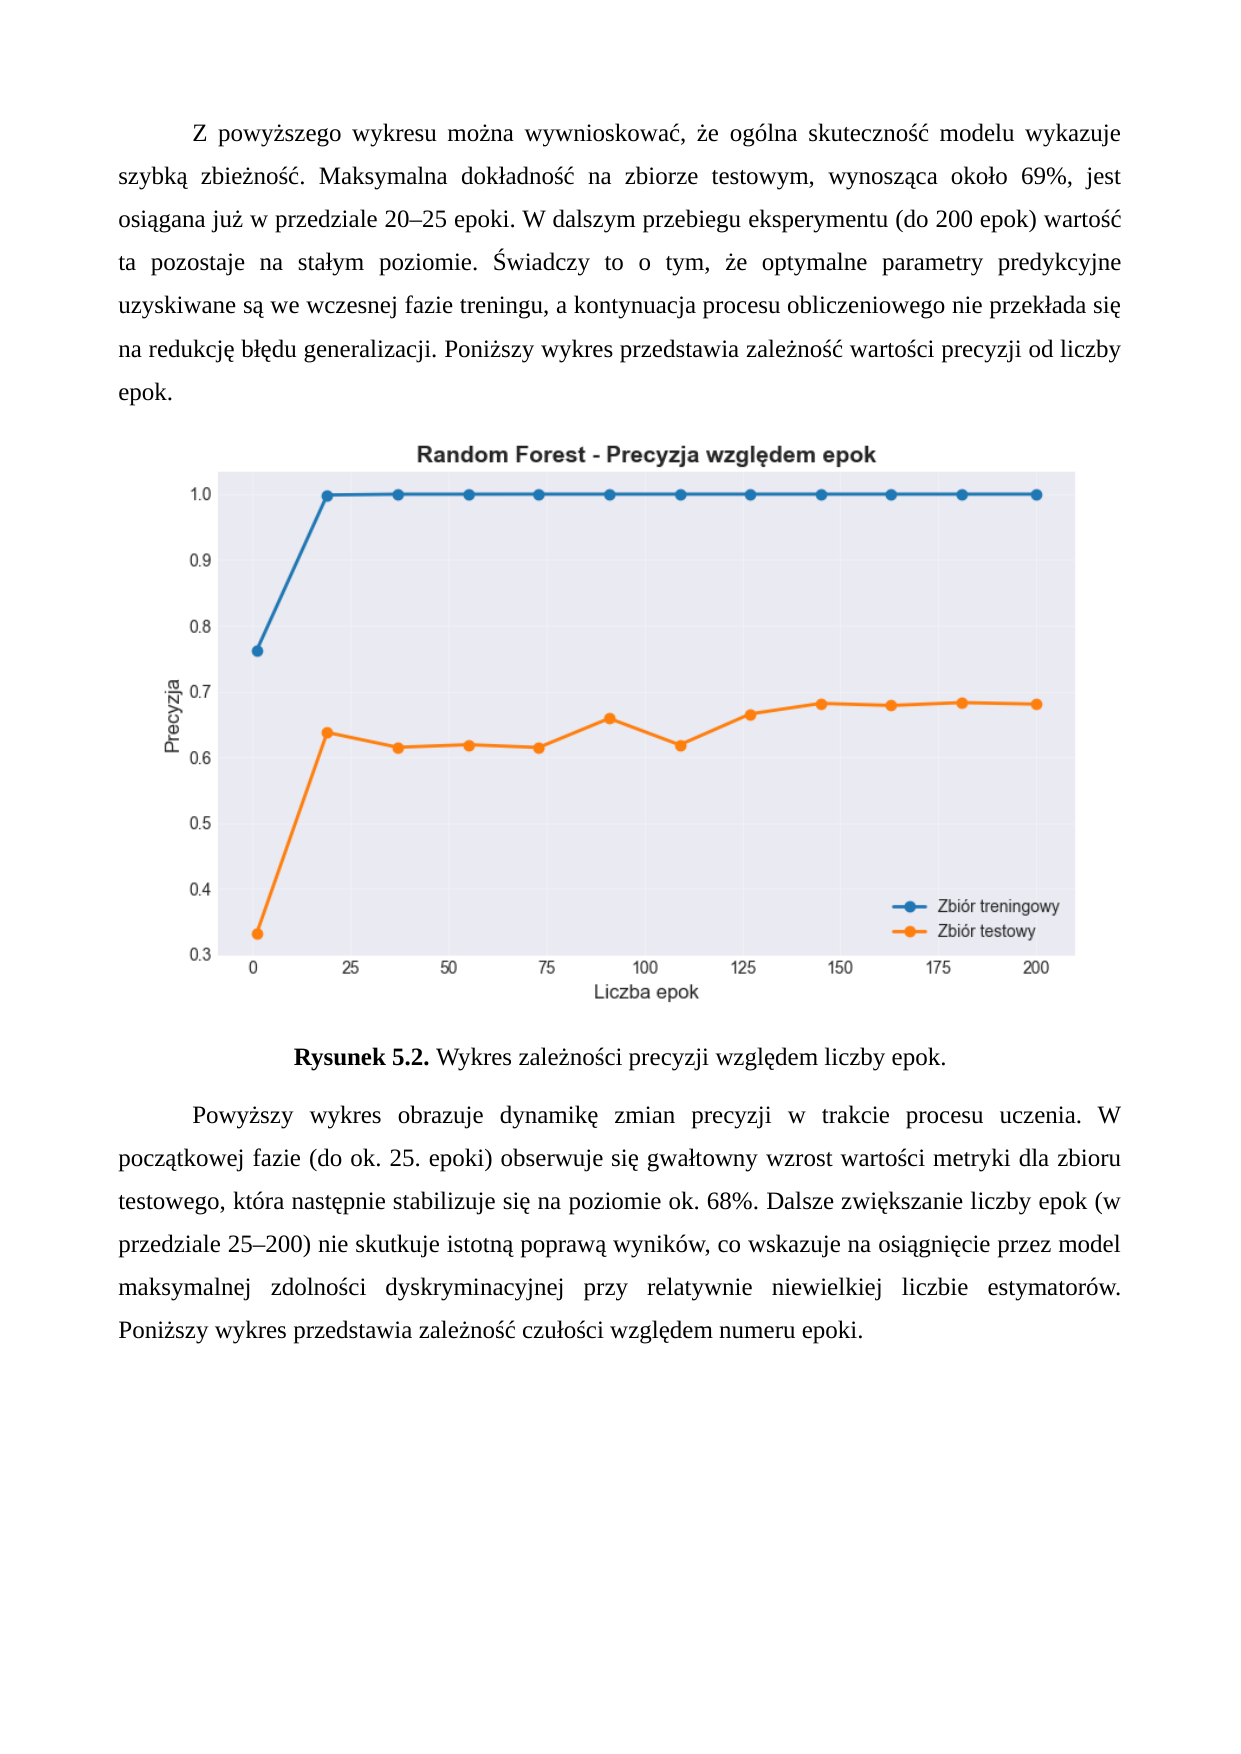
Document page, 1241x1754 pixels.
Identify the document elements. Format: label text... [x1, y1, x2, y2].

text Z powyższego wykresu można wywnioskować, że ogólna skuteczność modelu wykazuje szybką zbieżność. Maksymalna dokładność na zbiorze testowym, wynosząca około 69%, jest osiągana już w przedziale 20–25 epoki. W dalszym przebiegu eksperymentu (do 200 epok) wartość ta pozostaje na stałym poziomie. Świadczy to o tym, że optymalne parametry predykcyjne uzyskiwane są we wczesnej fazie treningu, a kontynuacja procesu obliczeniowego nie przekłada się na redukcję błędu generalizacji. Poniższy wykres przedstawia zależność wartości precyzji od liczby epok. [118, 118, 1122, 406]
text Powyższy wykres obrazuje dynamikę zmian precyzji w trakcie procesu uczenia. W początkowej fazie (do ok. 25. epoki) obserwuje się gwałtowny wzrost wartości metryki dla zbioru testowego, która następnie stabilizuje się na poziomie ok. 68%. Dalsze zwiększanie liczby epok (w przedziale 25–200) nie skutkuje istotną poprawą wyników, co wskazuje na osiągnięcie przez model maksymalnej zdolności dyskryminacyjnej przy relatywnie niewielkiej liczbie estymatorów. Poniższy wykres przedstawia zależność czułości względem numeru epoki. [118, 1100, 1122, 1344]
text Rysunek 5.2. Wykres zależności precyzji względem liczby epok. [118, 1042, 1122, 1071]
picture [153, 434, 1087, 1014]
